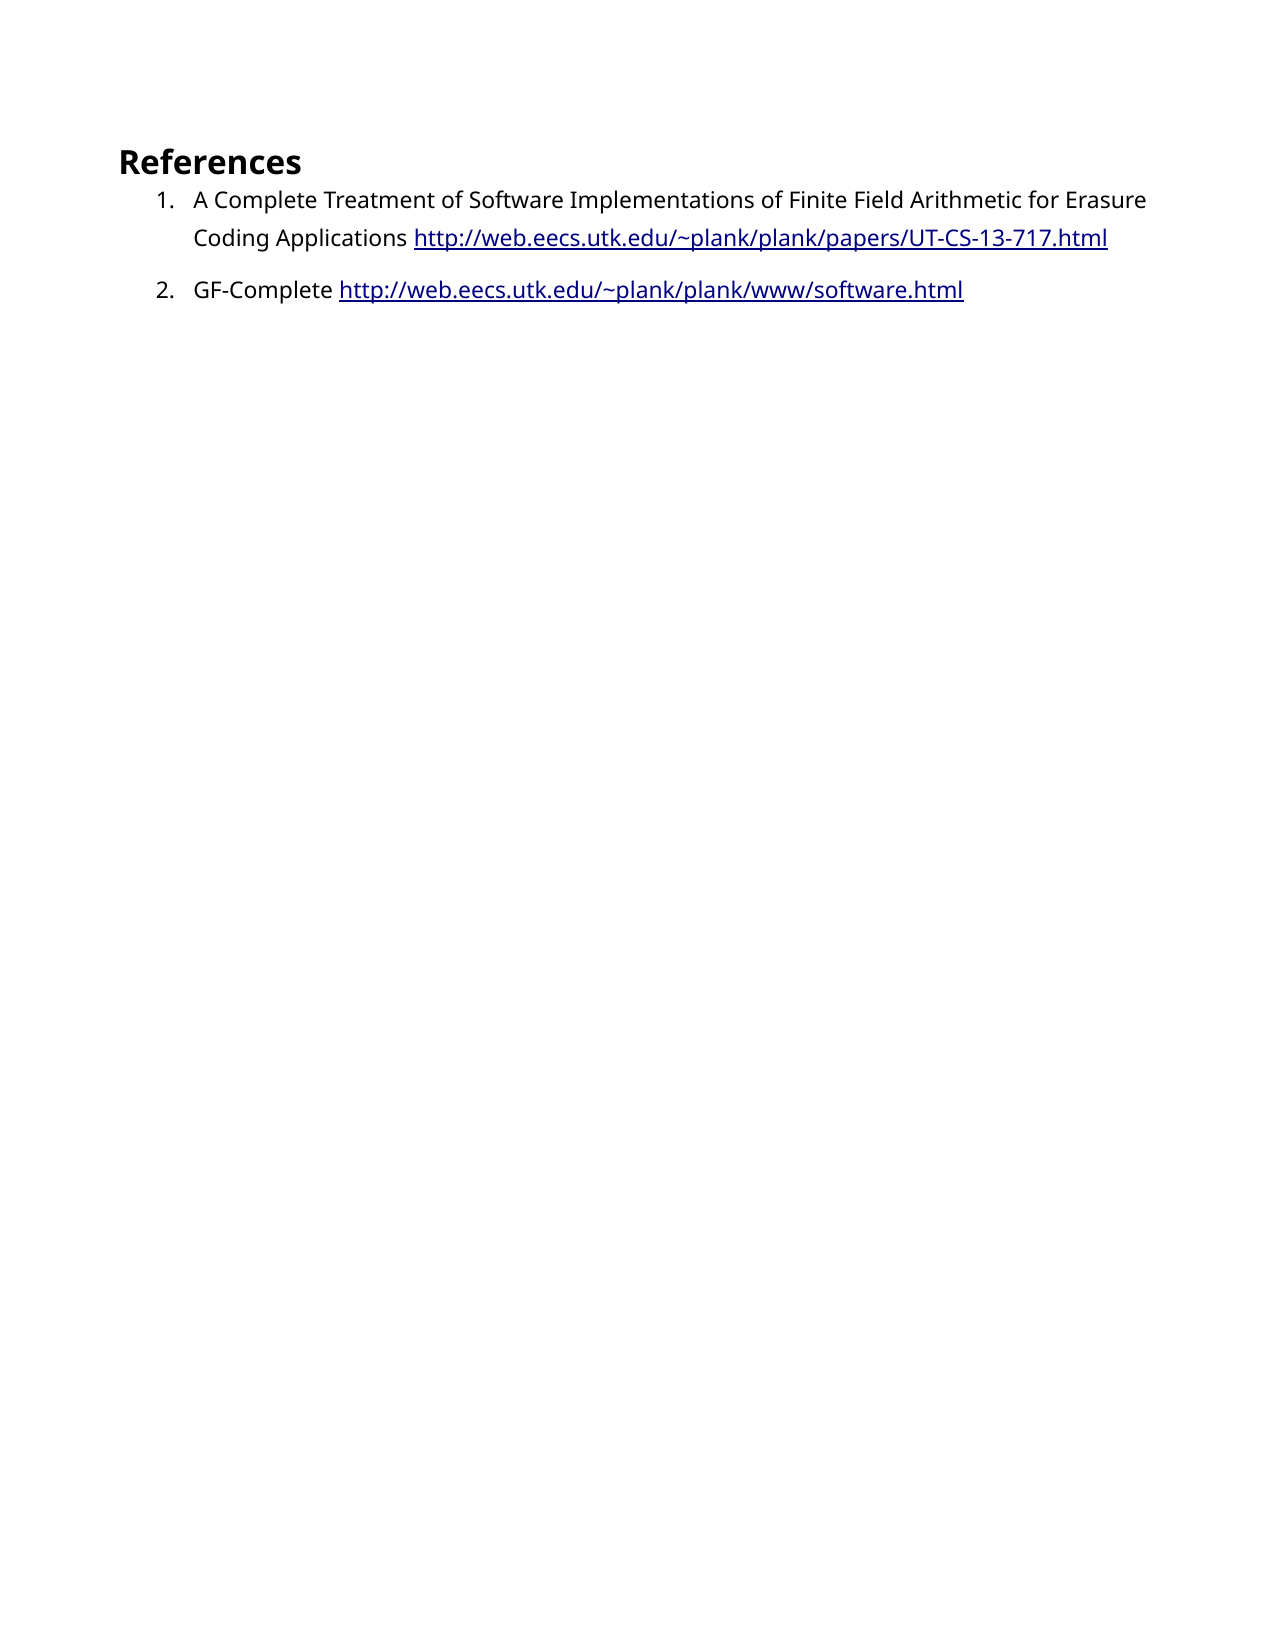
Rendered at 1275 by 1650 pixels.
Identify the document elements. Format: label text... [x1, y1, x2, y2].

list A Complete Treatment of Software Implementations of Finite Field Arithmetic for Erasure Coding Applications http://web.eecs.utk.edu/~plank/plank/papers/UT-CS-13-717.html [156, 184, 1157, 253]
list GF-Complete http://web.eecs.utk.edu/~plank/plank/www/software.html [156, 274, 1157, 305]
subtitle References [118, 139, 1157, 184]
